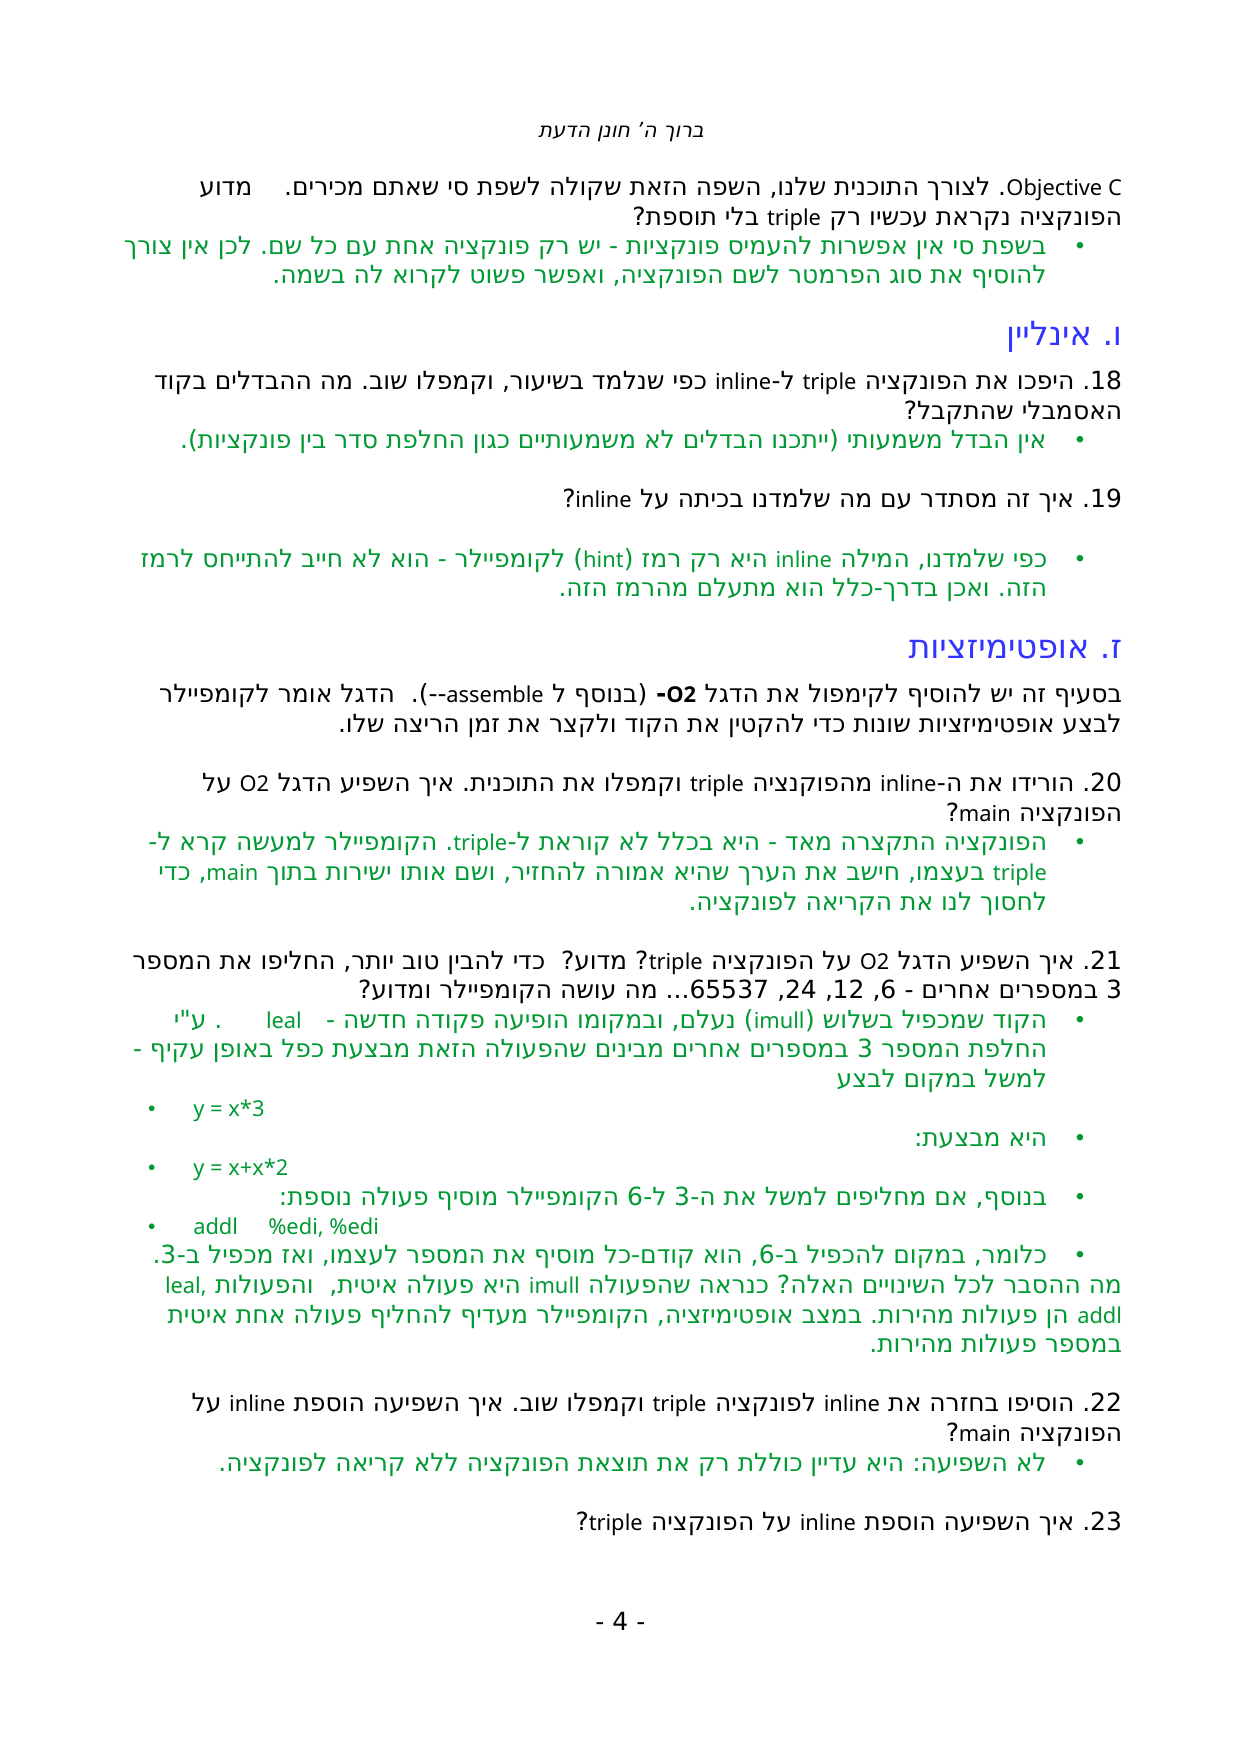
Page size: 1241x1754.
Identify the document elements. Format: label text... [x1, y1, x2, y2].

list הקוד שמכפיל בשלוש (imull) נעלם, ובמקומו הופיעה פקודה חדשה - leal . ע"י החלפת המספר 3 במספרים אחרים מבינים שהפעולה הזאת מבצעת כפל באופן עקיף - למשל במקום לבצע [118, 1005, 1084, 1093]
text מה ההסבר לכל השינויים האלה? כנראה שהפעולה imull היא פעולה איטית, והפעולות leal, addl הן פעולות מהירות. במצב אופטימיזציה, הקומפיילר מעדיף להחליף פעולה אחת איטית במספר פעולות מהירות. [118, 1270, 1122, 1358]
text 17. שנו את סיומת הקובץ מ-cpp ל-c, וקמפלו אותו שוב בתוספת הדגל ObjC- (בנוסף לכל הדגלים שהעברתם קודם). הדגל הזה אומר לקומפיילר להתייחס לקובץ כאל תוכנית בשפת Objective C. לצורך התוכנית שלנו, השפה הזאת שקולה לשפת סי שאתם מכירים. מדוע הפונקציה נקראת עכשיו רק triple בלי תוספת? [118, 172, 1122, 231]
list כפי שלמדנו, המילה inline היא רק רמז (hint) לקומפיילר - הוא לא חייב להתייחס לרמז הזה. ואכן בדרך-כלל הוא מתעלם מהרמז הזה. [118, 544, 1084, 603]
list לא השפיעה: היא עדיין כוללת רק את תוצאת הפונקציה ללא קריאה לפונקציה. [118, 1448, 1084, 1477]
text 22. הוסיפו בחזרה את inline לפונקציה triple וקמפלו שוב. איך השפיעה הוספת inline על הפונקציה main? [118, 1388, 1122, 1448]
list כלומר, במקום להכפיל ב-6, הוא קודם-כל מוסיף את המספר לעצמו, ואז מכפיל ב-3. [118, 1241, 1084, 1270]
list אין הבדל משמעותי (ייתכנו הבדלים לא משמעותיים כגון החלפת סדר בין פונקציות). [118, 425, 1084, 454]
list addl %edi, %edi [156, 1211, 1122, 1241]
list בשפת סי אין אפשרות להעמיס פונקציות - יש רק פונקציה אחת עם כל שם. לכן אין צורך להוסיף את סוג הפרמטר לשם הפונקציה, ואפשר פשוט לקרוא לה בשמה. [118, 231, 1084, 290]
list y = x+x*2 [156, 1152, 1122, 1182]
list y = x*3 [156, 1093, 1122, 1123]
text 21. איך השפיע הדגל O2 על הפונקציה triple? מדוע? כדי להבין טוב יותר, החליפו את המספר 3 במספרים אחרים - 6, 12, 24, 65537... מה עושה הקומפיילר ומדוע? [118, 946, 1122, 1005]
text 20. הורידו את ה-inline מהפוקנציה triple וקמפלו את התוכנית. איך השפיע הדגל O2 על הפונקציה main? [118, 768, 1122, 827]
subtitle ו. אינליין [118, 315, 1122, 354]
text בסעיף זה יש להוסיף לקימפול את הדגל O2- (בנוסף ל assemble--). הדגל אומר לקומפיילר לבצע אופטימיזציות שונות כדי להקטין את הקוד ולקצר את זמן הריצה שלו. [118, 679, 1122, 738]
text 19. איך זה מסתדר עם מה שלמדנו בכיתה על inline? [118, 484, 1122, 514]
text 23. איך השפיעה הוספת inline על הפונקציה triple? [118, 1507, 1122, 1537]
subtitle ז. אופטימיזציות [118, 628, 1122, 666]
list היא מבצעת: [118, 1123, 1084, 1152]
list הפונקציה התקצרה מאד - היא בכלל לא קוראת ל-triple. הקומפיילר למעשה קרא ל-triple בעצמו, חישב את הערך שהיא אמורה להחזיר, ושם אותו ישירות בתוך main, כדי לחסוך לנו את הקריאה לפונקציה. [118, 827, 1084, 916]
text 18. היפכו את הפונקציה triple ל-inline כפי שנלמד בשיעור, וקמפלו שוב. מה ההבדלים בקוד האסמבלי שהתקבל? [118, 366, 1122, 425]
list בנוסף, אם מחליפים למשל את ה-3 ל-6 הקומפיילר מוסיף פעולה נוספת: [118, 1182, 1084, 1211]
